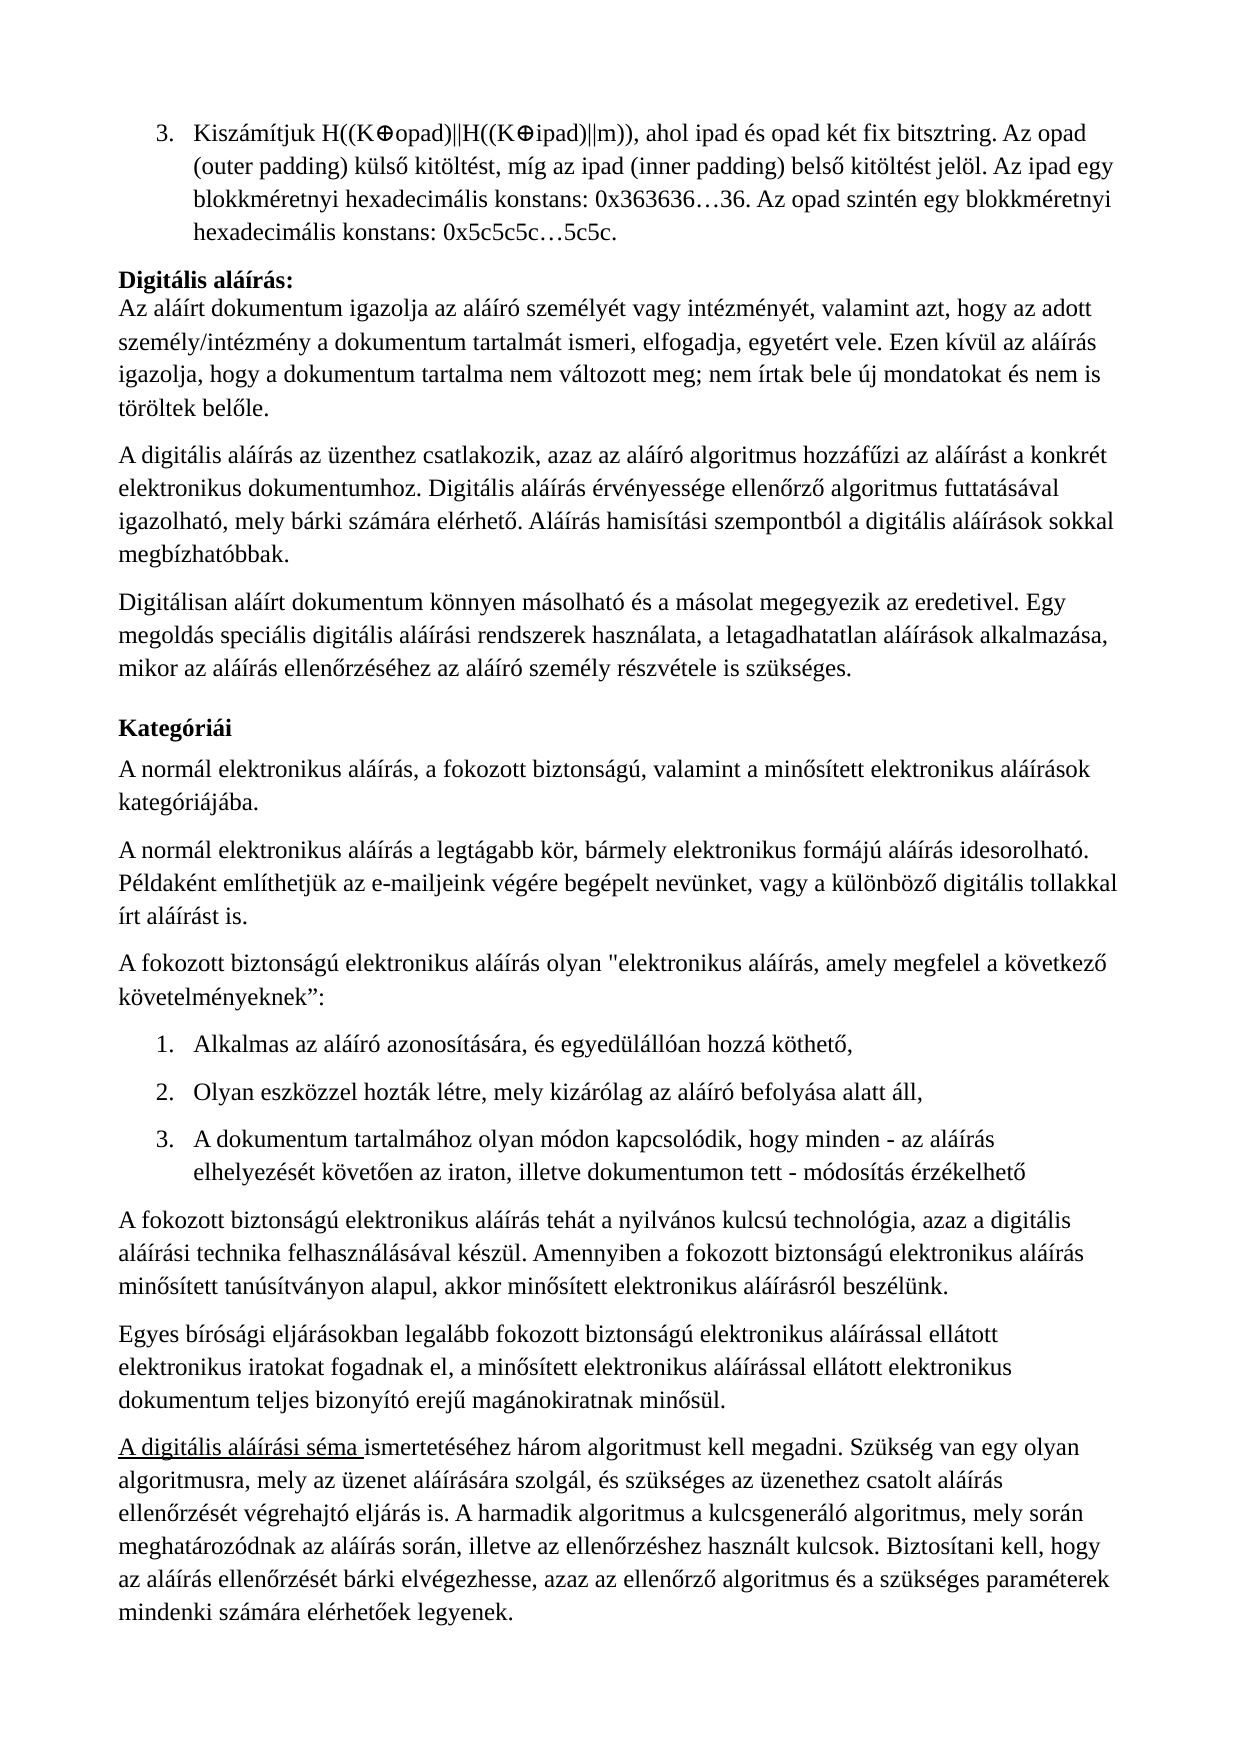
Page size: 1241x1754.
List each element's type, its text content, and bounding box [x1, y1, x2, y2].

text A normál elektronikus aláírás, a fokozott biztonságú, valamint a minősített elektronikus aláírások kategóriájába. [118, 754, 1122, 816]
text Digitálisan aláírt dokumentum könnyen másolható és a másolat megegyezik az eredetivel. Egy megoldás speciális digitális aláírási rendszerek használata, a letagadhatatlan aláírások alkalmazása, mikor az aláírás ellenőrzéséhez az aláíró személy részvétele is szükséges. [118, 587, 1122, 682]
text Az aláírt dokumentum igazolja az aláíró személyét vagy intézményét, valamint azt, hogy az adott személy/intézmény a dokumentum tartalmát ismeri, elfogadja, egyetért vele. Ezen kívül az aláírás igazolja, hogy a dokumentum tartalma nem változott meg; nem írtak bele új mondatokat és nem is töröltek belőle. [118, 293, 1122, 421]
subtitle Kategóriái [118, 713, 1122, 742]
list A dokumentum tartalmához olyan módon kapcsolódik, hogy minden - az aláírás elhelyezését követően az iraton, illetve dokumentumon tett - módosítás érzékelhető [156, 1124, 1122, 1186]
text A fokozott biztonságú elektronikus aláírás tehát a nyilvános kulcsú technológia, azaz a digitális aláírási technika felhasználásával készül. Amennyiben a fokozott biztonságú elektronikus aláírás minősített tanúsítványon alapul, akkor minősített elektronikus aláírásról beszélünk. [118, 1205, 1122, 1300]
list Alkalmas az aláíró azonosítására, és egyedülállóan hozzá köthető, [156, 1029, 1122, 1058]
text A digitális aláírási séma ismertetéséhez három algoritmust kell megadni. Szükség van egy olyan algoritmusra, mely az üzenet aláírására szolgál, és szükséges az üzenethez csatolt aláírás ellenőrzését végrehajtó eljárás is. A harmadik algoritmus a kulcsgeneráló algoritmus, mely során meghatározódnak az aláírás során, illetve az ellenőrzéshez használt kulcsok. Biztosítani kell, hogy az aláírás ellenőrzését bárki elvégezhesse, azaz az ellenőrző algoritmus és a szükséges paraméterek mindenki számára elérhetőek legyenek. [118, 1432, 1122, 1626]
text Egyes bírósági eljárásokban legalább fokozott biztonságú elektronikus aláírással ellátott elektronikus iratokat fogadnak el, a minősített elektronikus aláírással ellátott elektronikus dokumentum teljes bizonyító erejű magánokiratnak minősül. [118, 1319, 1122, 1413]
text A digitális aláírás az üzenthez csatlakozik, azaz az aláíró algoritmus hozzáfűzi az aláírást a konkrét elektronikus dokumentumhoz. Digitális aláírás érvényessége ellenőrző algoritmus futtatásával igazolható, mely bárki számára elérhető. Aláírás hamisítási szempontból a digitális aláírások sokkal megbízhatóbbak. [118, 440, 1122, 568]
text A normál elektronikus aláírás a legtágabb kör, bármely elektronikus formájú aláírás idesorolható. Példaként említhetjük az e-mailjeink végére begépelt nevünket, vagy a különböző digitális tollakkal írt aláírást is. [118, 835, 1122, 930]
text A fokozott biztonságú elektronikus aláírás olyan "elektronikus aláírás, amely megfelel a következő követelményeknek”: [118, 948, 1122, 1010]
list Olyan eszközzel hozták létre, mely kizárólag az aláíró befolyása alatt áll, [156, 1077, 1122, 1106]
text Digitális aláírás: [118, 265, 1122, 293]
list Kiszámítjuk H((K⊕opad)||H((K⊕ipad)||m)), ahol ipad és opad két fix bitsztring. Az opad (outer padding) külső kitöltést, míg az ipad (inner padding) belső kitöltést jelöl. Az ipad egy blokkméretnyi hexadecimális konstans: 0x363636…36. Az opad szintén egy blokkméretnyi hexadecimális konstans: 0x5c5c5c…5c5c. [156, 118, 1122, 246]
